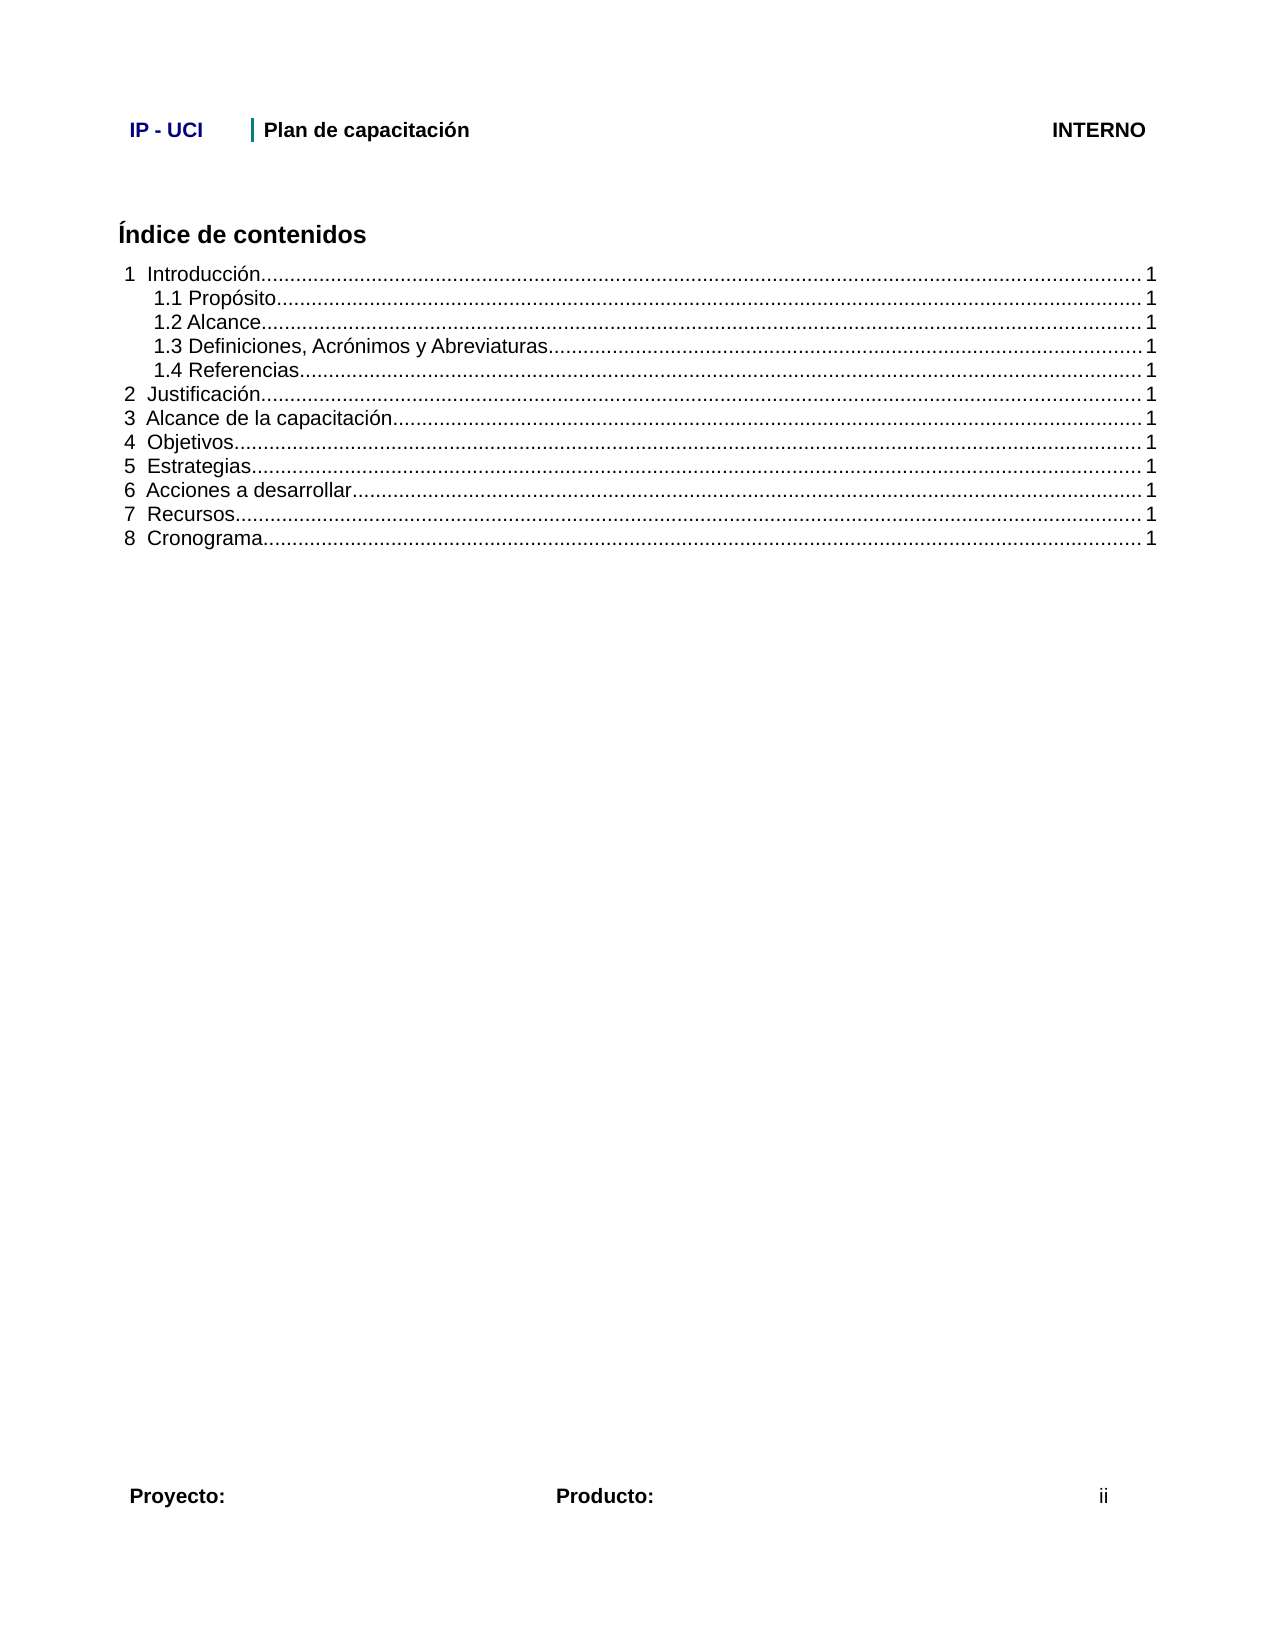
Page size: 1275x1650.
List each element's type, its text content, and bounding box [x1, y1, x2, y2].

text 8 Cronograma 1 [118, 525, 1157, 549]
text 6 Acciones a desarrollar 1 [118, 477, 1157, 501]
text 1.1 Propósito 1 [148, 286, 1157, 310]
text 1.3 Definiciones, Acrónimos y Abreviaturas 1 [148, 334, 1157, 358]
text 4 Objetivos 1 [118, 429, 1157, 453]
text 1 Introducción 1 [118, 262, 1157, 286]
subtitle Índice de contenidos [118, 221, 1157, 249]
text 7 Recursos 1 [118, 501, 1157, 525]
text 1.4 Referencias 1 [148, 358, 1157, 382]
text 1.2 Alcance 1 [148, 310, 1157, 334]
text 3 Alcance de la capacitación 1 [118, 406, 1157, 429]
text 5 Estrategias 1 [118, 453, 1157, 477]
text 2 Justificación 1 [118, 382, 1157, 406]
